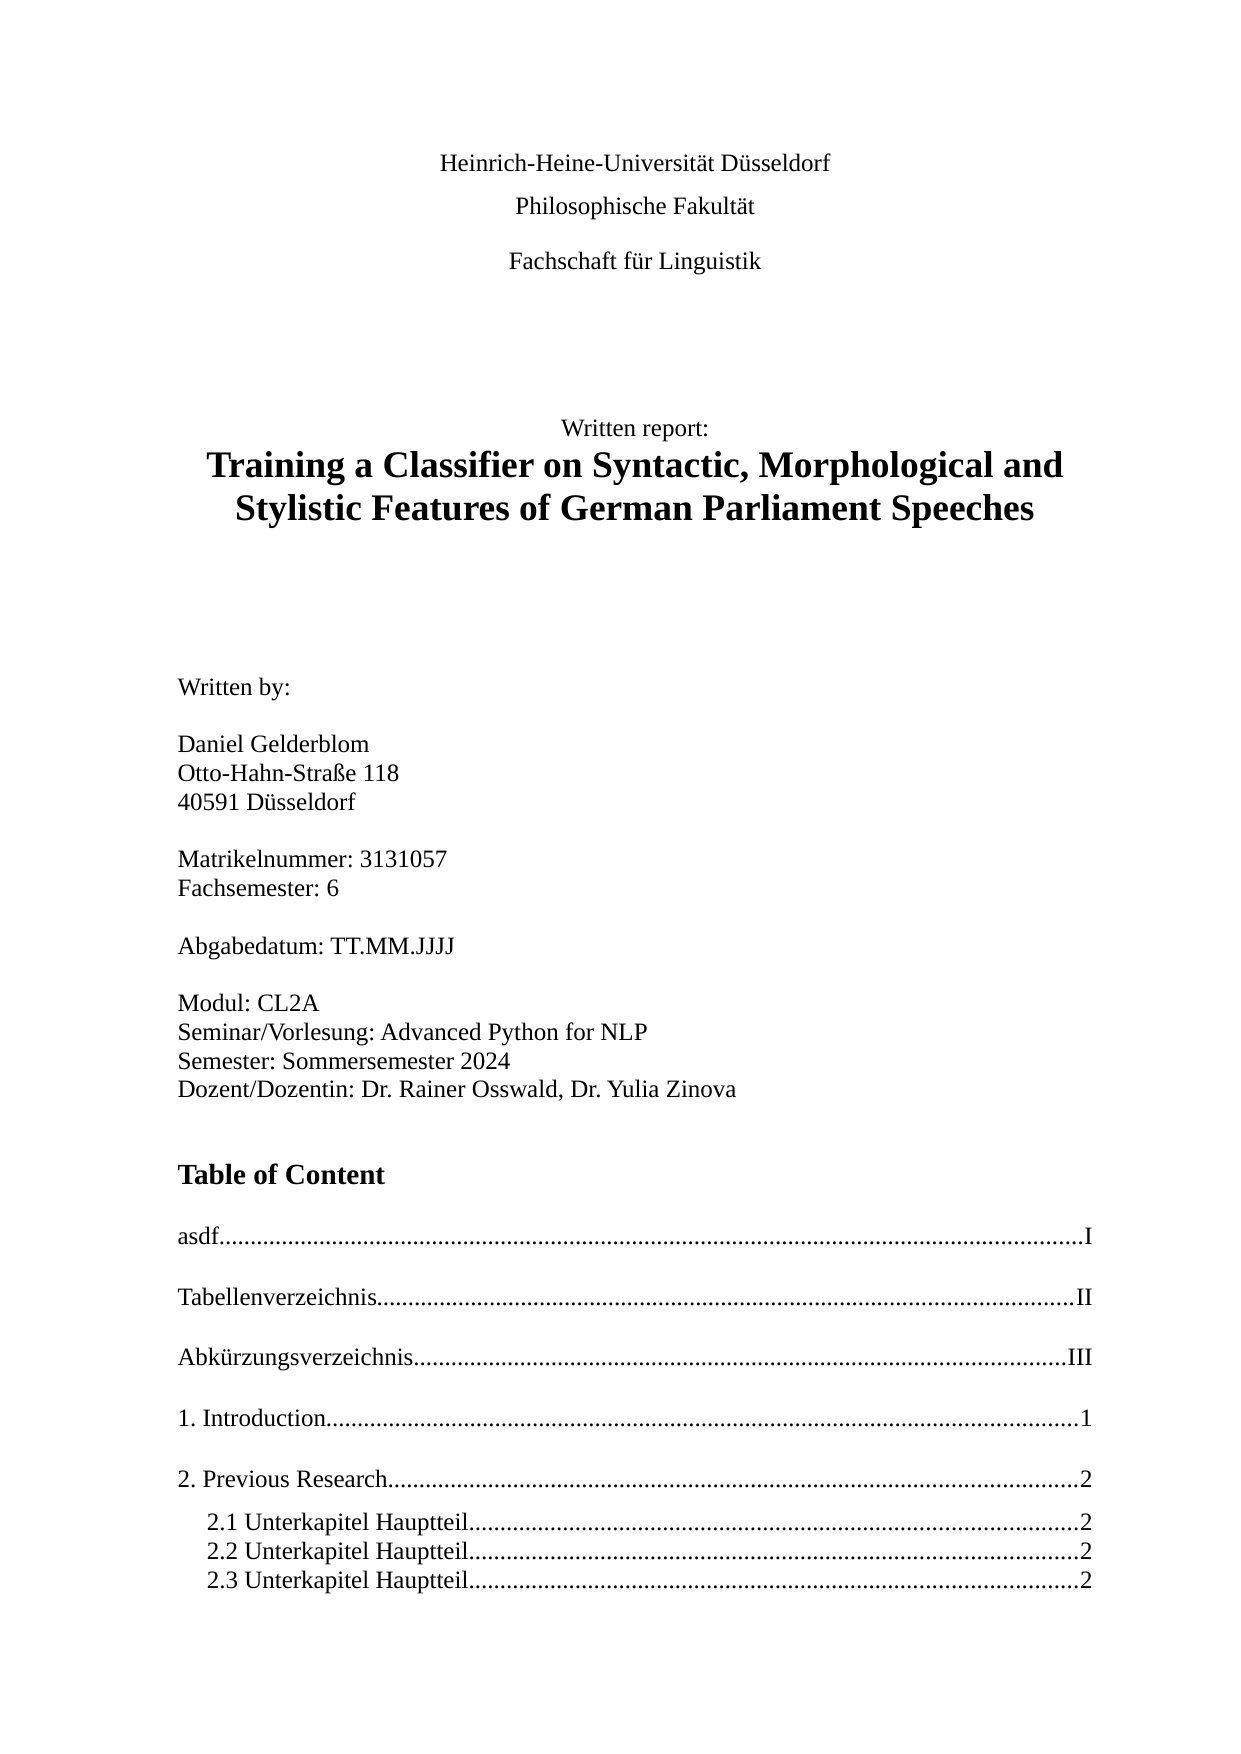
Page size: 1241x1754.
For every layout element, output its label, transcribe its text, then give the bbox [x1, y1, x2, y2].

text 2.3 Unterkapitel Hauptteil 2 [207, 1565, 1093, 1593]
text Heinrich-Heine-Universität Düsseldorf Philosophische Fakultät [177, 148, 1093, 219]
text Modul: CL2A [177, 988, 1093, 1017]
text asdf I [177, 1221, 1093, 1249]
text Seminar/Vorlesung: Advanced Python for NLP [177, 1017, 1093, 1046]
text Abkürzungsverzeichnis III [177, 1342, 1093, 1371]
text 2.1 Unterkapitel Hauptteil 2 [207, 1507, 1093, 1536]
text Dozent/Dozentin: Dr. Rainer Osswald, Dr. Yulia Zinova [177, 1074, 1093, 1103]
text 2.2 Unterkapitel Hauptteil 2 [207, 1536, 1093, 1565]
text Tabellenverzeichnis II [177, 1282, 1093, 1310]
text Daniel Gelderblom [177, 729, 1093, 758]
text Training a Classifier on Syntactic, Morphological and Stylistic Features of German Parliament Speeches [177, 442, 1093, 557]
text Semester: Sommersemester 2024 [177, 1046, 1093, 1074]
text 40591 Düsseldorf [177, 787, 1093, 816]
text Written by: [177, 672, 1093, 701]
text 1. Introduction 1 [177, 1403, 1093, 1432]
text Fachschaft für Linguistik [177, 246, 1093, 275]
text 2. Previous Research 2 [177, 1464, 1093, 1493]
text Matrikelnummer: 3131057 [177, 844, 1093, 873]
text Otto-Hahn-Straße 118 [177, 758, 1093, 787]
text Written report: [177, 413, 1093, 442]
text Fachsemester: 6 [177, 873, 1093, 902]
subtitle Table of Content [177, 1157, 1093, 1191]
text Abgabedatum: TT.MM.JJJJ [177, 931, 1093, 959]
